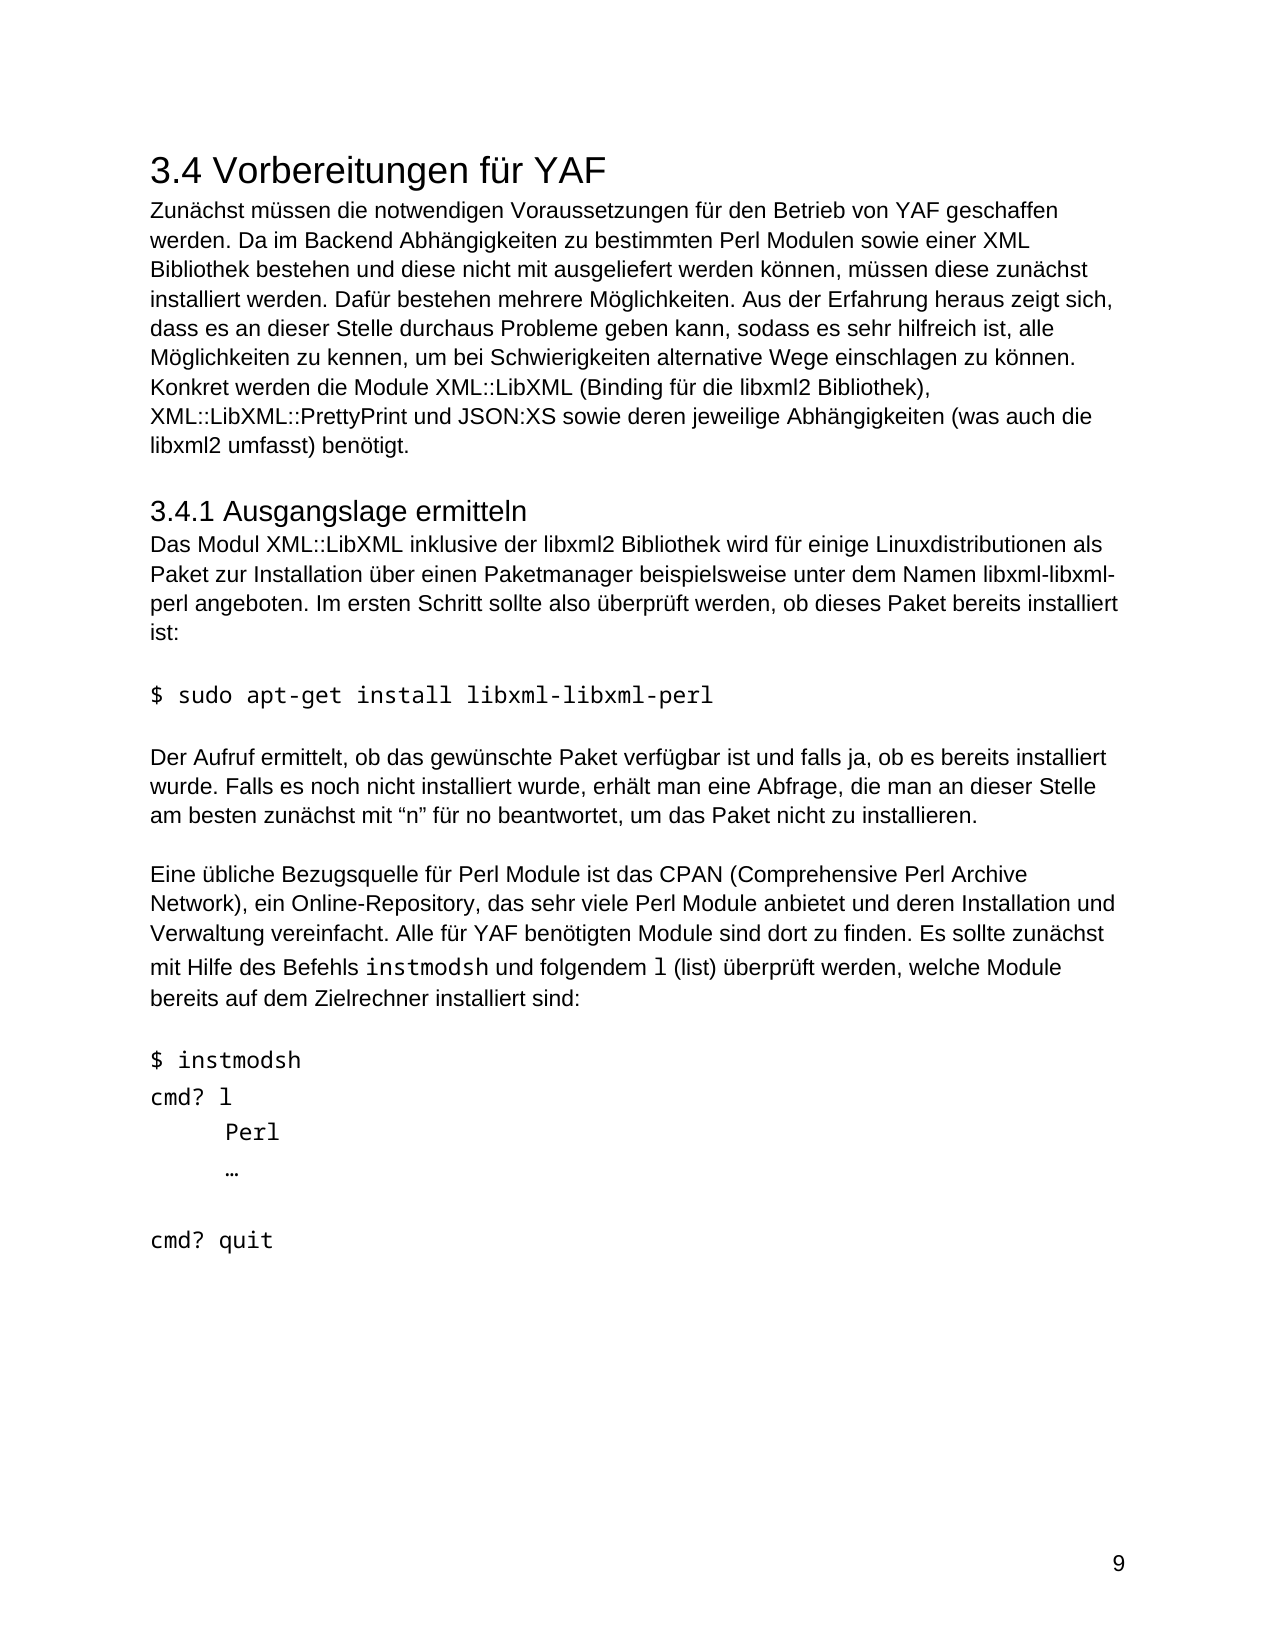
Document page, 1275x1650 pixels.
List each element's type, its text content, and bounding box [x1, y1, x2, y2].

text cmd? l [150, 1080, 1125, 1112]
text Das Modul XML::LibXML inklusive der libxml2 Bibliothek wird für einige Linuxdistributionen als Paket zur Installation über einen Paketmanager beispielsweise unter dem Namen libxml-libxml-perl angeboten. Im ersten Schritt sollte also überprüft werden, ob dieses Paket bereits installiert ist: [150, 532, 1125, 646]
text cmd? quit [150, 1224, 1125, 1255]
text Konkret werden die Module XML::LibXML (Binding für die libxml2 Bibliothek), XML::LibXML::PrettyPrint und JSON:XS sowie deren jeweilige Abhängigkeiten (was auch die libxml2 umfasst) benötigt. [150, 374, 1125, 459]
text Eine übliche Bezugsquelle für Perl Module ist das CPAN (Comprehensive Perl Archive Network), ein Online-Repository, das sehr viele Perl Module anbietet und deren Installation und Verwaltung vereinfacht. Alle für YAF benötigten Module sind dort zu finden. Es sollte zunächst mit Hilfe des Befehls instmodsh und folgendem l (list) überprüft werden, welche Module bereits auf dem Zielrechner installiert sind: [150, 862, 1125, 1011]
text Der Aufruf ermittelt, ob das gewünschte Paket verfügbar ist und falls ja, ob es bereits installiert wurde. Falls es noch nicht installiert wurde, erhält man eine Abfrage, die man an dieser Stelle am besten zunächst mit “n” für no beantwortet, um das Paket nicht zu installieren. [150, 744, 1125, 828]
text $ sudo apt-get install libxml-libxml-perl [150, 679, 1125, 710]
text $ instmodsh [150, 1044, 1125, 1076]
subtitle 3.4.1 Ausgangslage ermitteln [150, 494, 1125, 527]
text … [150, 1152, 1125, 1183]
text Perl [150, 1116, 1125, 1148]
subtitle 3.4 Vorbereitungen für YAF [150, 150, 1125, 192]
text Zunächst müssen die notwendigen Voraussetzungen für den Betrieb von YAF geschaffen werden. Da im Backend Abhängigkeiten zu bestimmten Perl Modulen sowie einer XML Bibliothek bestehen und diese nicht mit ausgeliefert werden können, müssen diese zunächst installiert werden. Dafür bestehen mehrere Möglichkeiten. Aus der Erfahrung heraus zeigt sich, dass es an dieser Stelle durchaus Probleme geben kann, sodass es sehr hilfreich ist, alle Möglichkeiten zu kennen, um bei Schwierigkeiten alternative Wege einschlagen zu können. [150, 198, 1125, 371]
